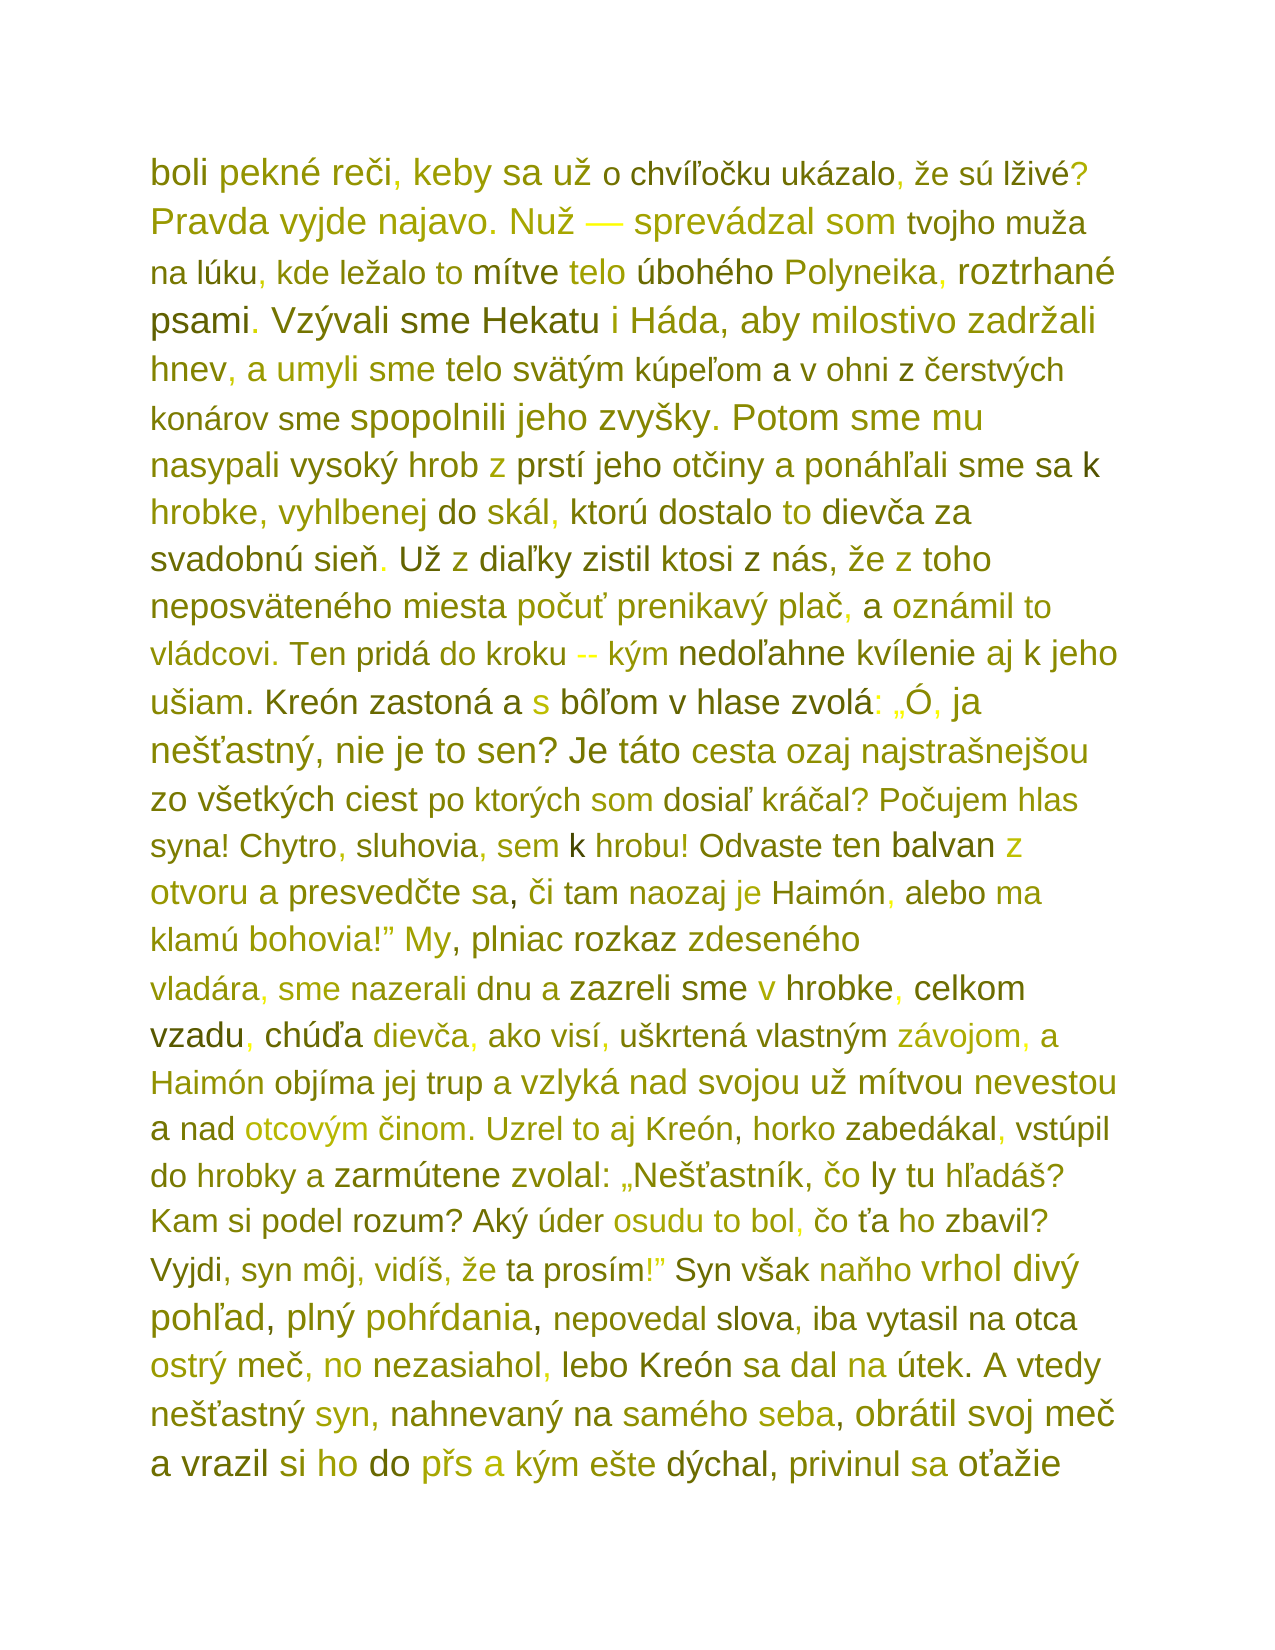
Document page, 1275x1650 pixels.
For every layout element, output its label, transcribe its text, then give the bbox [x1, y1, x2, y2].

text boli pekné reči, keby sa už o chvíľočku ukázalo, že sú lživé? Pravda vyjde najavo. Nuž — sprevádzal som tvojho muža na lúku, kde ležalo to mítve telo úbohého Polyneika, roztrhané psami. Vzývali sme Hekatu i Háda, aby milostivo zadržali hnev, a umyli sme telo svätým kúpeľom a v ohni z čerstvých konárov sme spopolnili jeho zvyšky. Potom sme mu [150, 150, 1125, 438]
text nasypali vysoký hrob z prstí jeho otčiny a ponáhľali sme sa k hrobke, vyhlbenej do skál, ktorú dostalo to dievča za svadobnú sieň. Už z diaľky zistil ktosi z nás, že z toho neposväteného miesta počuť prenikavý plač, a oznámil to vládcovi. Ten pridá do kroku -- kým nedoľahne kvílenie aj k jeho ušiam. Kreón zastoná a s bôľom v hlase zvolá: „Ó, ja nešťastný, nie je to sen? Je táto cesta ozaj najstrašnejšou zo všetkých ciest po ktorých som dosiaľ kráčal? Počujem hlas syna! Chytro, sluhovia, sem k hrobu! Odvaste ten balvan z otvoru a presvedčte sa, či tam naozaj je Haimón, alebo ma klamú bohovia!” My, plniac rozkaz zdeseného [150, 445, 1125, 959]
text vladára, sme nazerali dnu a zazreli sme v hrobke, celkom vzadu, chúďa dievča, ako visí, uškrtená vlastným závojom, a Haimón objíma jej trup a vzlyká nad svojou už mítvou nevestou a nad otcovým činom. Uzrel to aj Kreón, horko zabedákal, vstúpil do hrobky a zarmútene zvolal: „Nešťastník, čo ly tu hľadáš? Kam si podel rozum? Aký úder osudu to bol, čo ťa ho zbavil? Vyjdi, syn môj, vidíš, že ta prosím!” Syn však naňho vrhol divý pohľad, plný pohŕdania, nepovedal slova, iba vytasil na otca ostrý meč, no nezasiahol, lebo Kreón sa dal na útek. A vtedy nešťastný syn, nahnevaný na samého seba, obrátil svoj meč a vrazil si ho do přs a kým ešte dýchal, privinul sa oťažie [150, 967, 1125, 1484]
